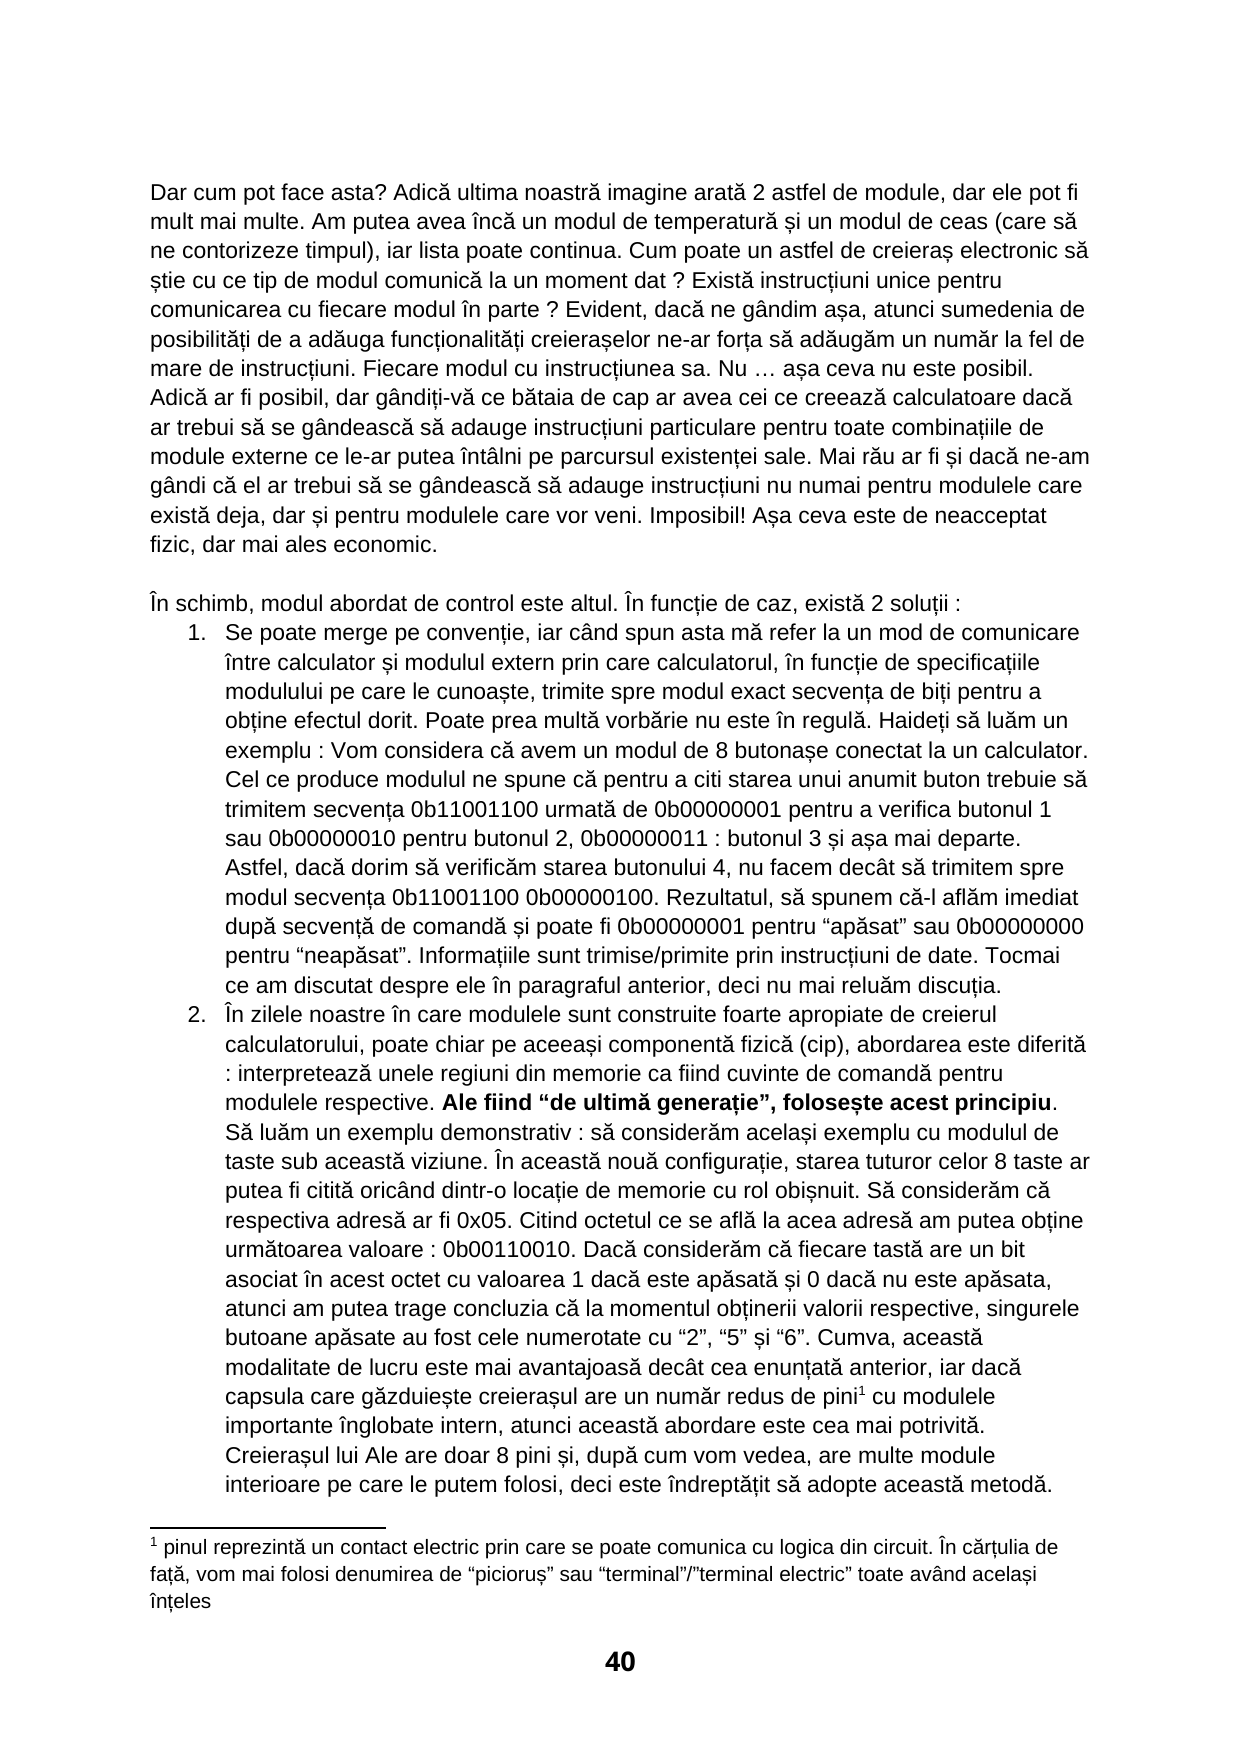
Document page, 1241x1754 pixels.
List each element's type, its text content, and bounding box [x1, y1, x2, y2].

text Dar cum pot face asta? Adică ultima noastră imagine arată 2 astfel de module, dar ele pot fi mult mai multe. Am putea avea încă un modul de temperatură și un modul de ceas (care să ne contorizeze timpul), iar lista poate continua. Cum poate un astfel de creieraș electronic să știe cu ce tip de modul comunică la un moment dat ? Există instrucțiuni unice pentru comunicarea cu fiecare modul în parte ? Evident, dacă ne gândim așa, atunci sumedenia de posibilități de a adăuga funcționalități creierașelor ne-ar forța să adăugăm un număr la fel de mare de instrucțiuni. Fiecare modul cu instrucțiunea sa. Nu … așa ceva nu este posibil. Adică ar fi posibil, dar gândiți-vă ce bătaia de cap ar avea cei ce creează calculatoare dacă ar trebui să se gândească să adauge instrucțiuni particulare pentru toate combinațiile de module externe ce le-ar putea întâlni pe parcursul existenței sale. Mai rău ar fi și dacă ne-am gândi că el ar trebui să se gândească să adauge instrucțiuni nu numai pentru modulele care există deja, dar și pentru modulele care vor veni. Imposibil! Așa ceva este de neacceptat fizic, dar mai ales economic. [150, 179, 1091, 557]
text În schimb, modul abordat de control este altul. În funcție de caz, există 2 soluții : [150, 591, 1091, 616]
list În zilele noastre în care modulele sunt construite foarte apropiate de creierul calculatorului, poate chiar pe aceeași componentă fizică (cip), abordarea este diferită : interpretează unele regiuni din memorie ca fiind cuvinte de comandă pentru modulele respective. Ale fiind “de ultimă generație”, folosește acest principiu. Să luăm un exemplu demonstrativ : să considerăm același exemplu cu modulul de taste sub această viziune. În această nouă configurație, starea tuturor celor 8 taste ar putea fi citită oricând dintr-o locație de memorie cu rol obișnuit. Să considerăm că respectiva adresă ar fi 0x05. Citind octetul ce se află la acea adresă am putea obține următoarea valoare : 0b00110010. Dacă considerăm că fiecare tastă are un bit asociat în acest octet cu valoarea 1 dacă este apăsată și 0 dacă nu este apăsata, atunci am putea trage concluzia că la momentul obținerii valorii respective, singurele butoane apăsate au fost cele numerotate cu “2”, “5” și “6”. Cumva, această modalitate de lucru este mai avantajoasă decât cea enunțată anterior, iar dacă capsula care găzduiește creierașul are un număr redus de pini cu modulele importante înglobate intern, atunci această abordare este cea mai potrivită. Creierașul lui Ale are doar 8 pini și, după cum vom vedea, are multe module interioare pe care le putem folosi, deci este îndreptățit să adopte această metodă. [187, 1002, 1091, 1497]
list Se poate merge pe convenție, iar când spun asta mă refer la un mod de comunicare între calculator și modulul extern prin care calculatorul, în funcție de specificațiile modulului pe care le cunoaște, trimite spre modul exact secvența de biți pentru a obține efectul dorit. Poate prea multă vorbărie nu este în regulă. Haideți să luăm un exemplu : Vom considera că avem un modul de 8 butonașe conectat la un calculator. Cel ce produce modulul ne spune că pentru a citi starea unui anumit buton trebuie să trimitem secvența 0b11001100 urmată de 0b00000001 pentru a verifica butonul 1 sau 0b00000010 pentru butonul 2, 0b00000011 : butonul 3 și așa mai departe. Astfel, dacă dorim să verificăm starea butonului 4, nu facem decât să trimitem spre modul secvența 0b11001100 0b00000100. Rezultatul, să spunem că-l aflăm imediat după secvență de comandă și poate fi 0b00000001 pentru “apăsat” sau 0b00000000 pentru “neapăsat”. Informațiile sunt trimise/primite prin instrucțiuni de date. Tocmai ce am discutat despre ele în paragraful anterior, deci nu mai reluăm discuția. [187, 620, 1091, 998]
list pinul reprezintă un contact electric prin care se poate comunica cu logica din circuit. În cărțulia de față, vom mai folosi denumirea de “picioruș” sau “terminal”/”terminal electric” toate având același înțeles [150, 1534, 1091, 1613]
